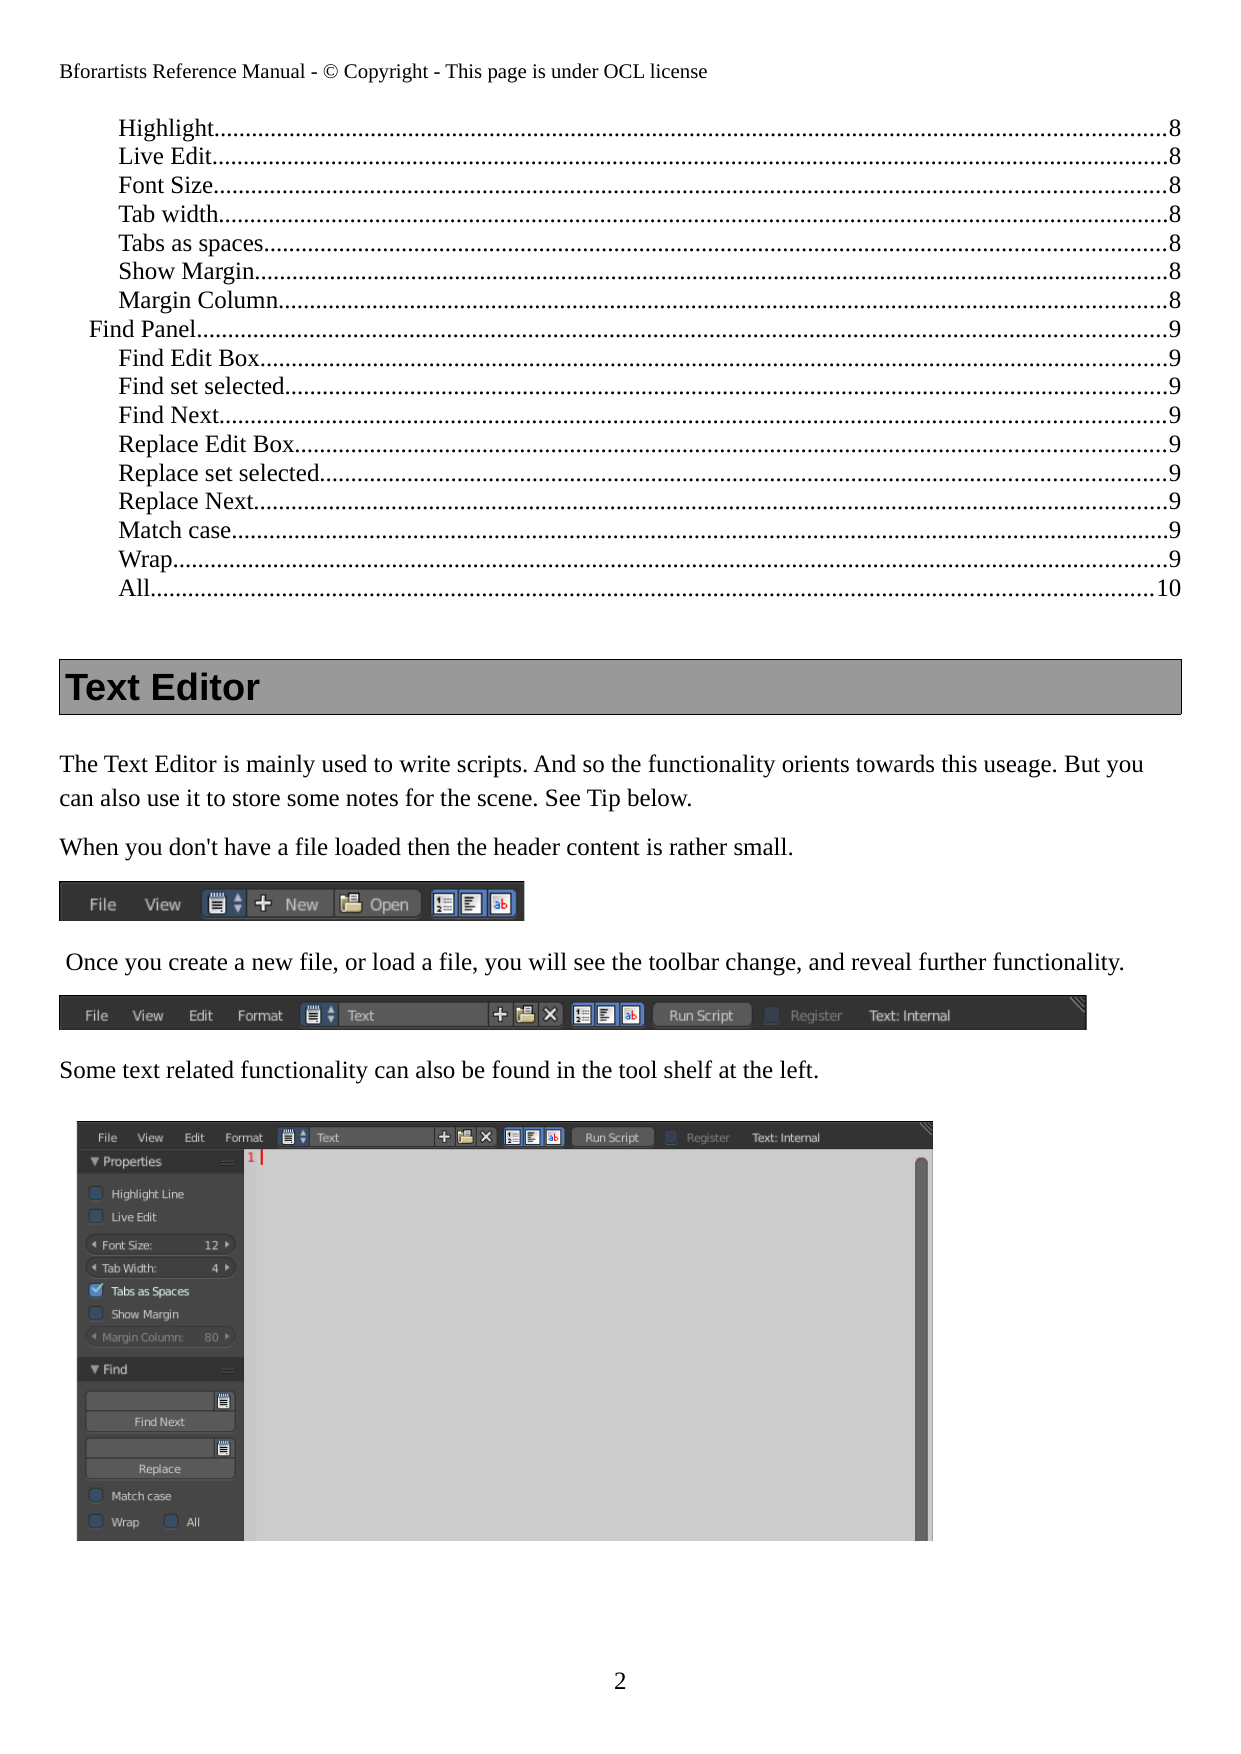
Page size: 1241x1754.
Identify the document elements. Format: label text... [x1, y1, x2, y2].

text Replace Edit Box 9 [118, 429, 1181, 458]
text All 10 [118, 573, 1181, 601]
picture [76, 1121, 933, 1541]
table_header Text Editor [60, 660, 1181, 714]
text Font Size 8 [118, 170, 1181, 199]
text Replace Next 9 [118, 486, 1181, 515]
text Tab width 8 [118, 199, 1181, 228]
text Margin Column 8 [118, 285, 1181, 314]
picture [59, 995, 1087, 1030]
text Some text related functionality can also be found in the tool shelf at the left. [59, 1055, 1181, 1084]
text Tabs as spaces 8 [118, 228, 1181, 256]
text Once you create a new file, or load a file, you will see the toolbar change, and reveal further functionality. [59, 947, 1181, 975]
text The Text Editor is mainly used to write scripts. And so the functionality orients towards this useage. But you can also use it to store some notes for the scene. See Tip below. [59, 749, 1181, 812]
text Find set selected 9 [118, 371, 1181, 400]
text Match case 9 [118, 515, 1181, 544]
text Wrap 9 [118, 544, 1181, 573]
text Show Margin 8 [118, 256, 1181, 285]
picture [59, 881, 525, 921]
text Find Panel 9 [88, 314, 1181, 343]
text Highlight 8 [118, 113, 1181, 141]
text Find Edit Box 9 [118, 343, 1181, 371]
text Live Edit 8 [118, 141, 1181, 170]
text Find Next 9 [118, 400, 1181, 429]
text When you don't have a file loaded then the header content is rather small. [59, 832, 1181, 861]
text Replace set selected 9 [118, 458, 1181, 486]
